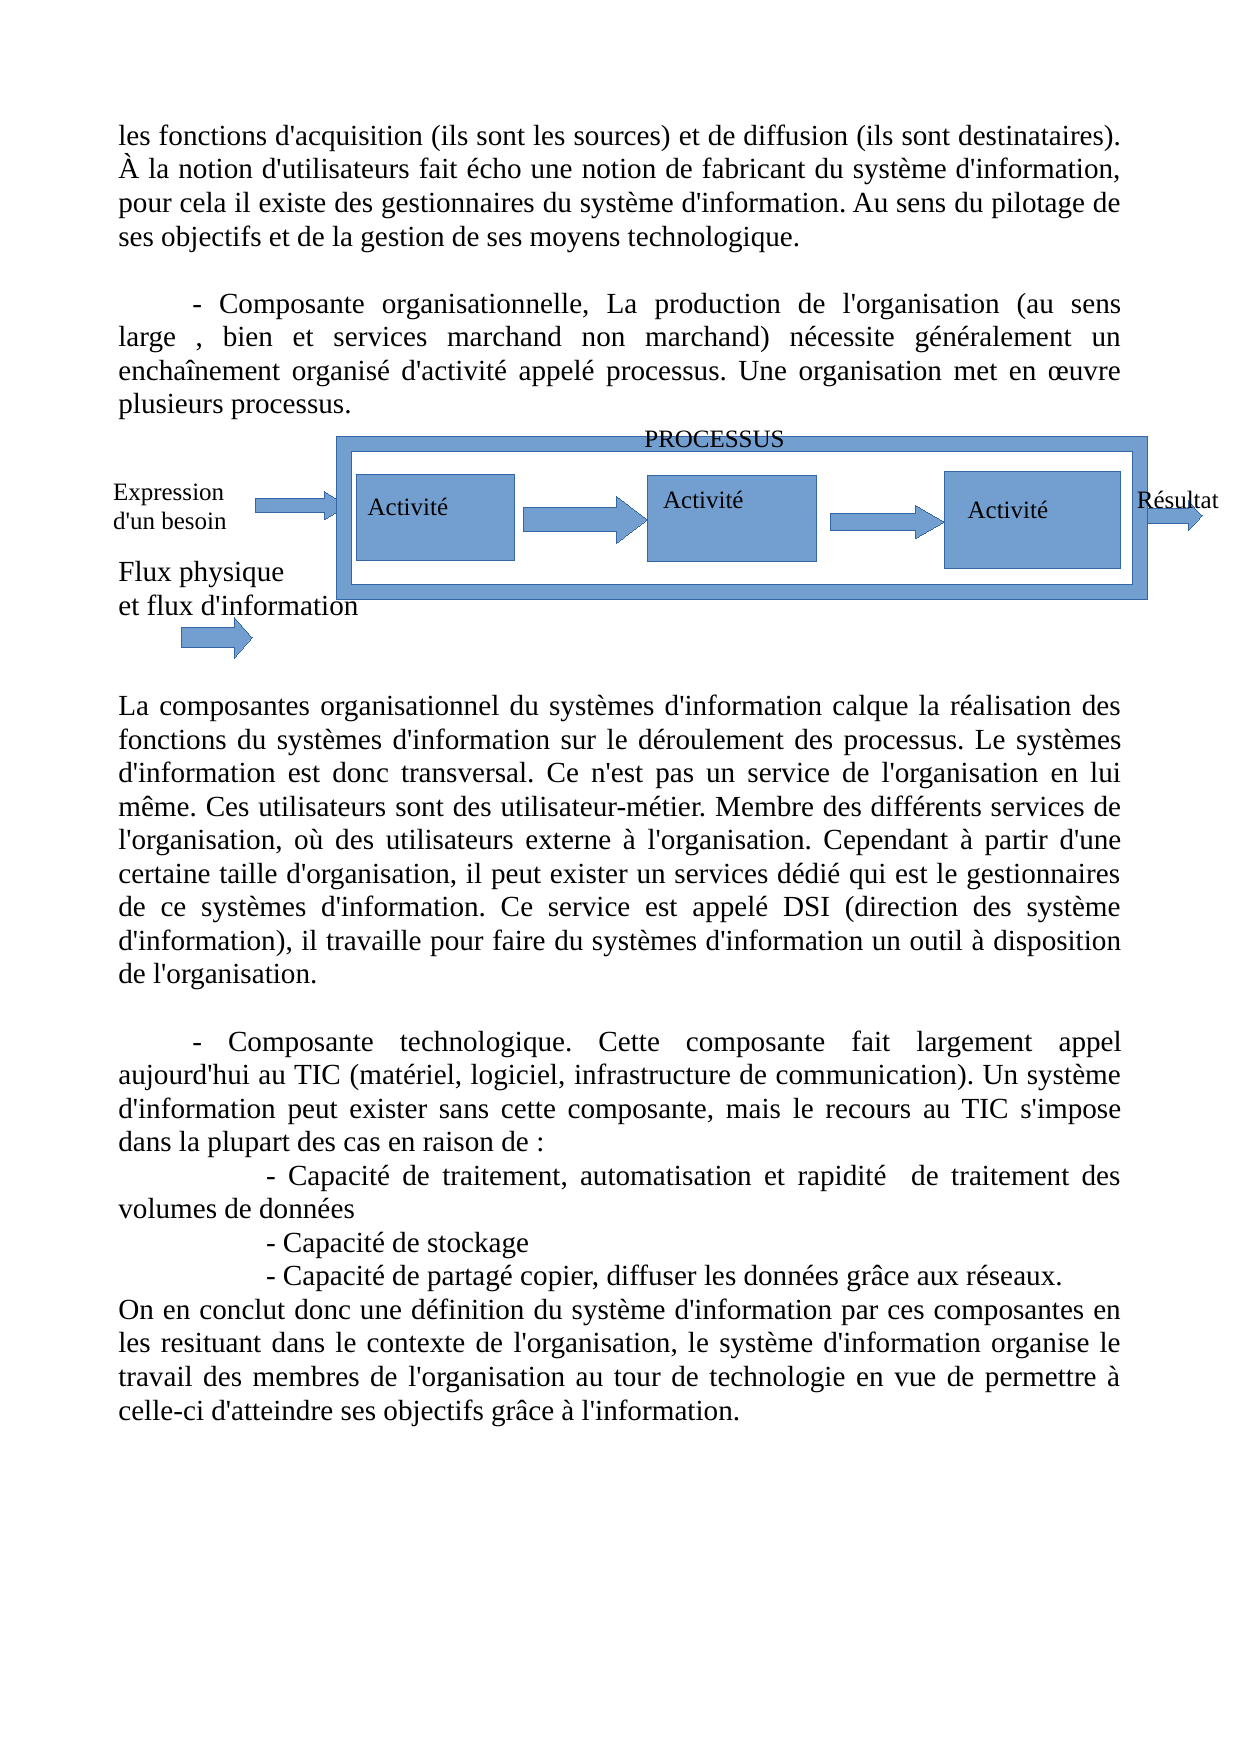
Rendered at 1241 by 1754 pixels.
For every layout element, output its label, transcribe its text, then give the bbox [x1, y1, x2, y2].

text - Composante organisationnelle, La production de l'organisation (au sens large , bien et services marchand non marchand) nécessite généralement un enchaînement organisé d'activité appelé processus. Une organisation met en œuvre plusieurs processus. [118, 286, 1122, 420]
text et flux d'information [118, 588, 1122, 621]
text - Capacité de partagé copier, diffuser les données grâce aux réseaux. [118, 1258, 1122, 1292]
text On en conclut donc une définition du système d'information par ces composantes en les resituant dans le contexte de l'organisation, le système d'information organise le travail des membres de l'organisation au tour de technologie en vue de permettre à celle-ci d'atteindre ses objectifs grâce à l'information. [118, 1292, 1122, 1426]
text La composantes organisationnel du systèmes d'information calque la réalisation des fonctions du systèmes d'information sur le déroulement des processus. Le systèmes d'information est donc transversal. Ce n'est pas un service de l'organisation en lui même. Ces utilisateurs sont des utilisateur-métier. Membre des différents services de l'organisation, où des utilisateurs externe à l'organisation. Cependant à partir d'une certaine taille d'organisation, il peut exister un services dédié qui est le gestionnaires de ce systèmes d'information. Ce service est appelé DSI (direction des système d'information), il travaille pour faire du systèmes d'information un outil à disposition de l'organisation. [118, 688, 1122, 990]
text - Capacité de traitement, automatisation et rapidité de traitement des volumes de données [118, 1158, 1122, 1225]
text - Capacité de stockage [118, 1225, 1122, 1258]
text Flux physique [118, 554, 336, 588]
text les fonctions d'acquisition (ils sont les sources) et de diffusion (ils sont destinataires). À la notion d'utilisateurs fait écho une notion de fabricant du système d'information, pour cela il existe des gestionnaires du système d'information. Au sens du pilotage de ses objectifs et de la gestion de ses moyens technologique. [118, 118, 1122, 252]
text - Composante technologique. Cette composante fait largement appel aujourd'hui au TIC (matériel, logiciel, infrastructure de communication). Un système d'information peut exister sans cette composante, mais le recours au TIC s'impose dans la plupart des cas en raison de : [118, 1024, 1122, 1158]
text [352, 554, 1122, 584]
